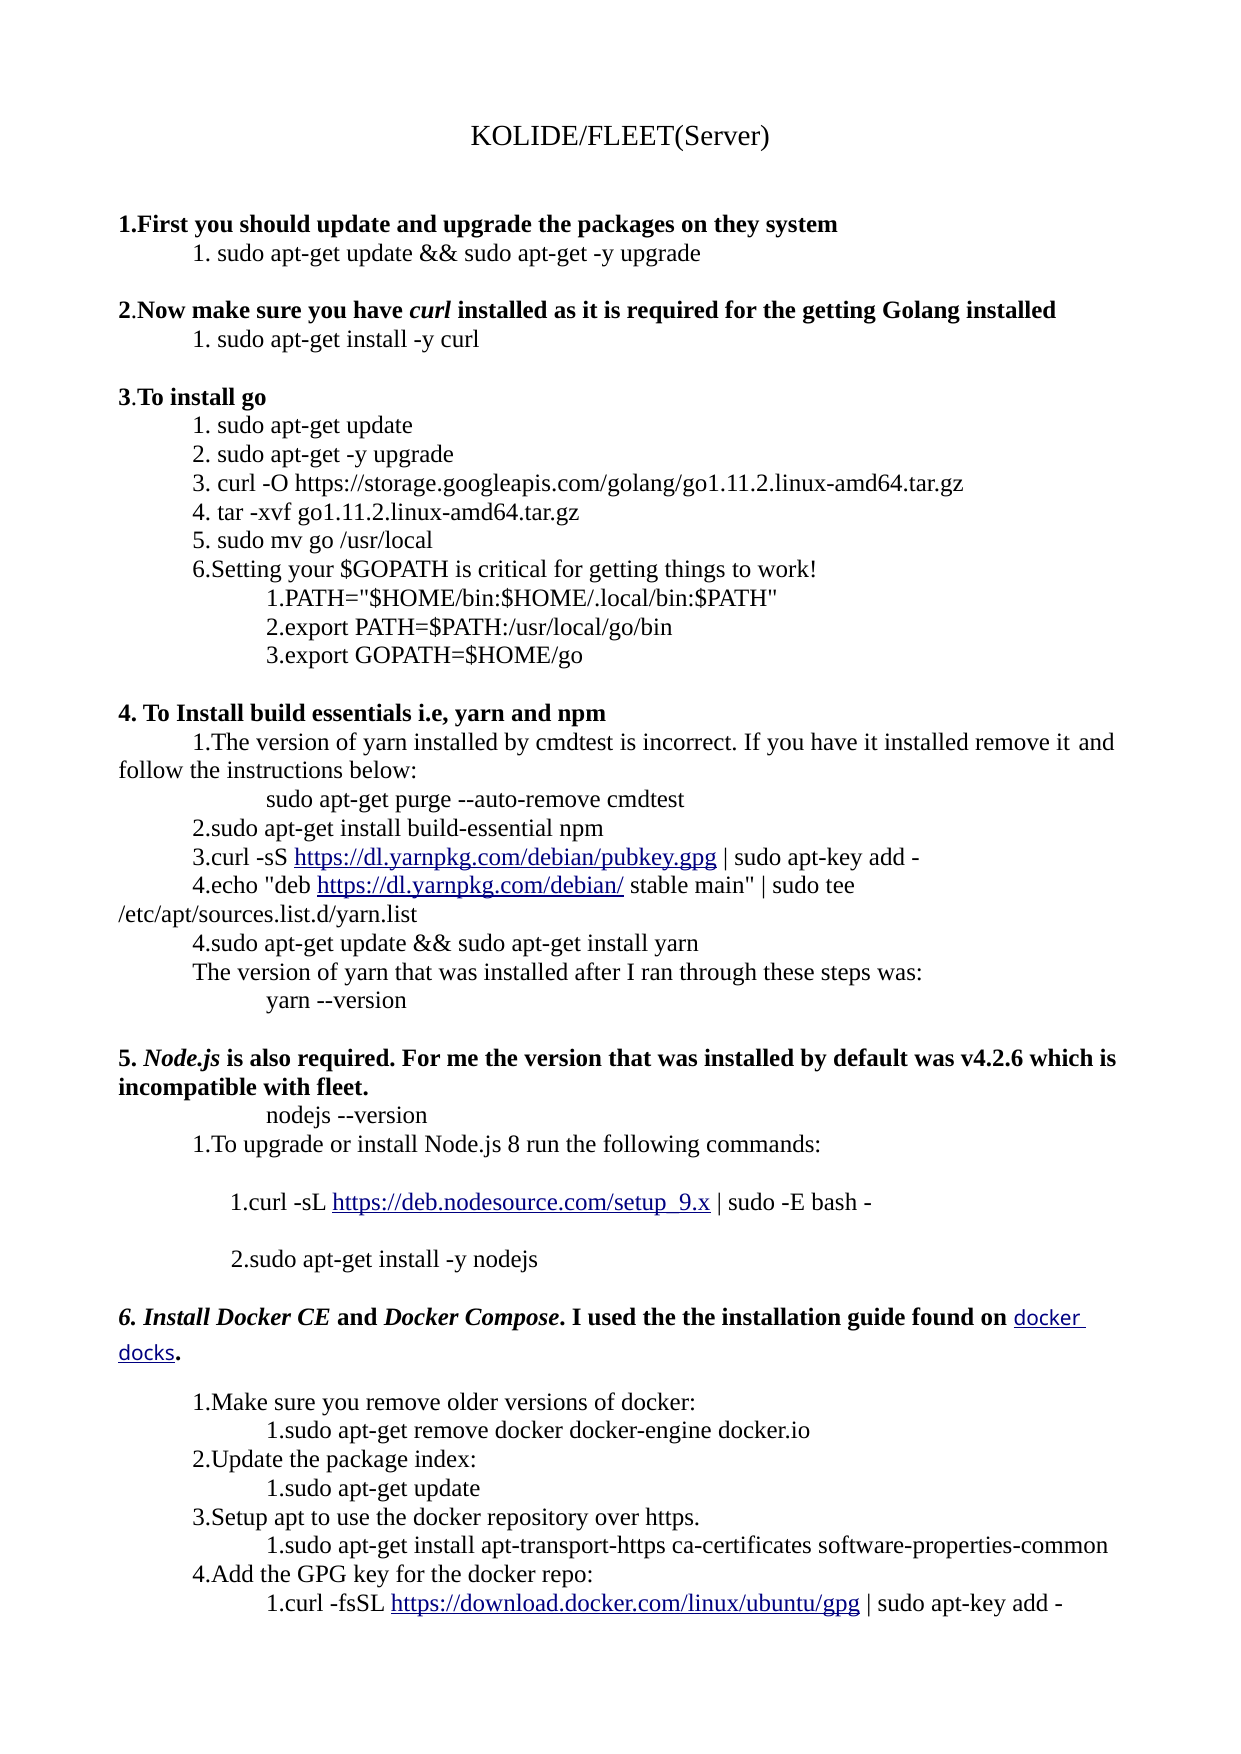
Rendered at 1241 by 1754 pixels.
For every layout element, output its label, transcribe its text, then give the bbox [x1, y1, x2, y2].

text 3.Setup apt to use the docker repository over https. [118, 1502, 1122, 1531]
text 3.curl -sS https://dl.yarnpkg.com/debian/pubkey.gpg | sudo apt-key add - [118, 842, 1122, 870]
text 4.echo "deb https://dl.yarnpkg.com/debian/ stable main" | sudo tee /etc/apt/sources.list.d/yarn.list [118, 870, 1122, 928]
text 3.export GOPATH=$HOME/go [118, 640, 1122, 669]
text 2.Now make sure you have curl installed as it is required for the getting Golang installed [118, 295, 1122, 324]
text 5. sudo mv go /usr/local [118, 525, 1122, 554]
text 1. sudo apt-get update [118, 410, 1122, 439]
text 6. Install Docker CE and Docker Compose. I used the the installation guide found on docker docks. [118, 1302, 1122, 1366]
text 6.Setting your $GOPATH is critical for getting things to work! [118, 554, 1122, 583]
text 1.Make sure you remove older versions of docker: [118, 1387, 1122, 1416]
text 2.sudo apt-get install build-essential npm [118, 813, 1122, 842]
text 1.curl -sL https://deb.nodesource.com/setup_9.x | sudo -E bash - [118, 1187, 1122, 1215]
text 2.sudo apt-get install -y nodejs [118, 1244, 1122, 1273]
text 4.Add the GPG key for the docker repo: [118, 1559, 1122, 1588]
text 2.export PATH=$PATH:/usr/local/go/bin [118, 612, 1122, 640]
text 5. Node.js is also required. For me the version that was installed by default was v4.2.6 which is incompatible with fleet. [118, 1043, 1122, 1100]
text yarn --version [118, 985, 1122, 1014]
text 1.sudo apt-get update [118, 1473, 1122, 1502]
text 2.Update the package index: [118, 1444, 1122, 1473]
text 1.PATH="$HOME/bin:$HOME/.local/bin:$PATH" [118, 583, 1122, 612]
text 4. To Install build essentials i.e, yarn and npm [118, 698, 1122, 727]
text 4. tar -xvf go1.11.2.linux-amd64.tar.gz [118, 497, 1122, 525]
text 2. sudo apt-get -y upgrade [118, 439, 1122, 468]
text 1.curl -fsSL https://download.docker.com/linux/ubuntu/gpg | sudo apt-key add - [118, 1588, 1122, 1617]
text 1.sudo apt-get install apt-transport-https ca-certificates software-properties-common [118, 1531, 1122, 1559]
text 3.To install go [118, 382, 1122, 410]
text The version of yarn that was installed after I ran through these steps was: [118, 957, 1122, 985]
text 1.sudo apt-get remove docker docker-engine docker.io [118, 1416, 1122, 1444]
text 3. curl -O https://storage.googleapis.com/golang/go1.11.2.linux-amd64.tar.gz [118, 468, 1122, 497]
text 1.First you should update and upgrade the packages on they system [118, 209, 1122, 238]
text 1.The version of yarn installed by cmdtest is incorrect. If you have it installed remove it and follow the instructions below: [118, 727, 1122, 784]
text 4.sudo apt-get update && sudo apt-get install yarn [118, 928, 1122, 957]
text 1.To upgrade or install Node.js 8 run the following commands: [118, 1129, 1122, 1158]
text sudo apt-get purge --auto-remove cmdtest [118, 784, 1122, 813]
text 1. sudo apt-get update && sudo apt-get -y upgrade [118, 238, 1122, 267]
text 1. sudo apt-get install -y curl [118, 324, 1122, 353]
text KOLIDE/FLEET(Server) [118, 118, 1122, 152]
text nodejs --version [118, 1100, 1122, 1129]
